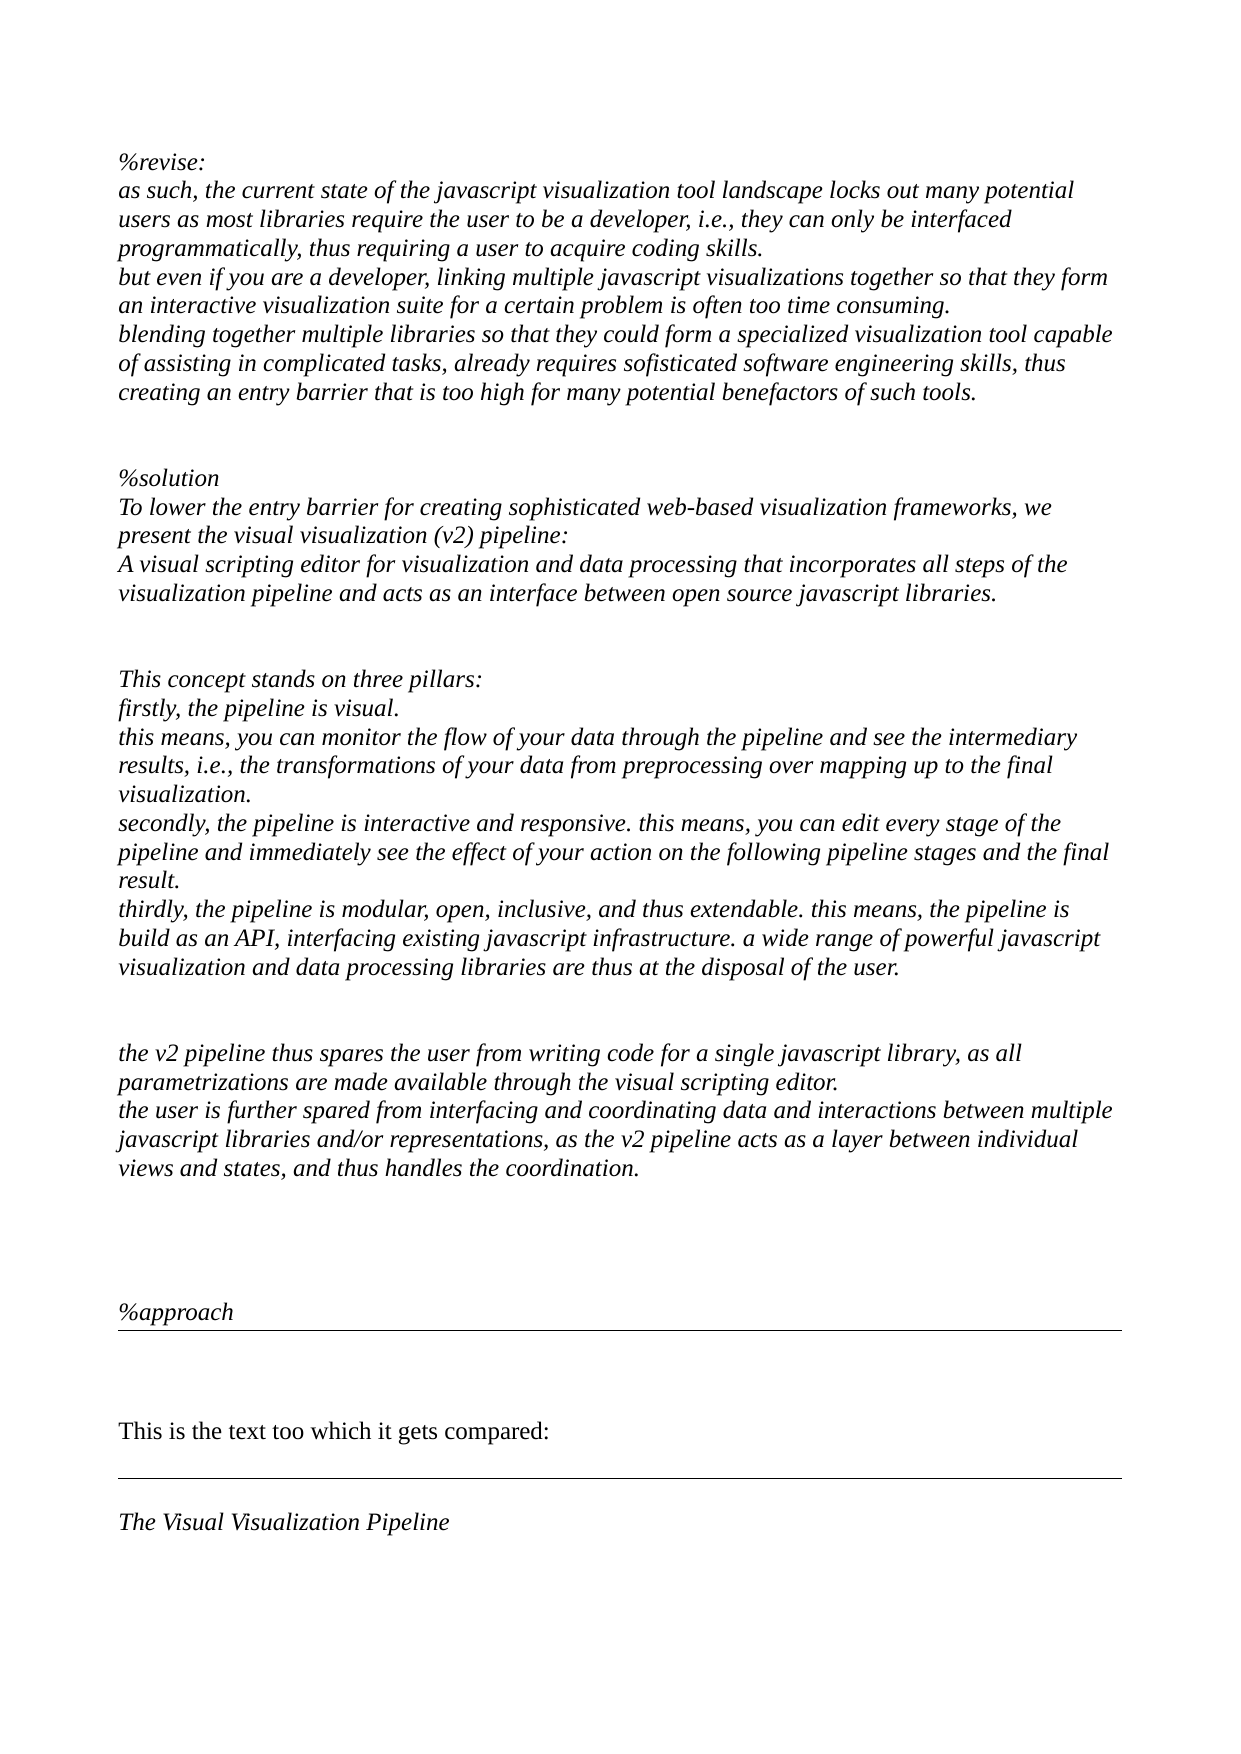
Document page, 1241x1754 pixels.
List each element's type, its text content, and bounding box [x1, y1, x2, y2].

text A visual scripting editor for visualization and data processing that incorporates all steps of the visualization pipeline and acts as an interface between open source javascript libraries. [118, 549, 1122, 607]
text This is the text too which it gets compared: [118, 1416, 1122, 1445]
text The Visual Visualization Pipeline [118, 1507, 1122, 1536]
text firstly, the pipeline is visual. [118, 693, 1122, 722]
text blending together multiple libraries so that they could form a specialized visualization tool capable of assisting in complicated tasks, already requires sofisticated software engineering skills, thus creating an entry barrier that is too high for many potential benefactors of such tools. [118, 319, 1122, 406]
text This concept stands on three pillars: [118, 664, 1122, 693]
text %revise: [118, 147, 1122, 176]
text but even if you are a developer, linking multiple javascript visualizations together so that they form an interactive visualization suite for a certain problem is often too time consuming. [118, 262, 1122, 319]
text as such, the current state of the javascript visualization tool landscape locks out many potential users as most libraries require the user to be a developer, i.e., they can only be interfaced programmatically, thus requiring a user to acquire coding skills. [118, 176, 1122, 262]
text To lower the entry barrier for creating sophisticated web-based visualization frameworks, we present the visual visualization (v2) pipeline: [118, 492, 1122, 549]
text %solution [118, 463, 1122, 492]
text the v2 pipeline thus spares the user from writing code for a single javascript library, as all parametrizations are made available through the visual scripting editor. [118, 1038, 1122, 1096]
text this means, you can monitor the flow of your data through the pipeline and see the intermediary results, i.e., the transformations of your data from preprocessing over mapping up to the final visualization. [118, 722, 1122, 808]
text %approach [118, 1297, 1122, 1330]
text thirdly, the pipeline is modular, open, inclusive, and thus extendable. this means, the pipeline is build as an API, interfacing existing javascript infrastructure. a wide range of powerful javascript visualization and data processing libraries are thus at the disposal of the user. [118, 894, 1122, 981]
text secondly, the pipeline is interactive and responsive. this means, you can edit every stage of the pipeline and immediately see the effect of your action on the following pipeline stages and the final result. [118, 808, 1122, 894]
text the user is further spared from interfacing and coordinating data and interactions between multiple javascript libraries and/or representations, as the v2 pipeline acts as a layer between individual views and states, and thus handles the coordination. [118, 1096, 1122, 1182]
